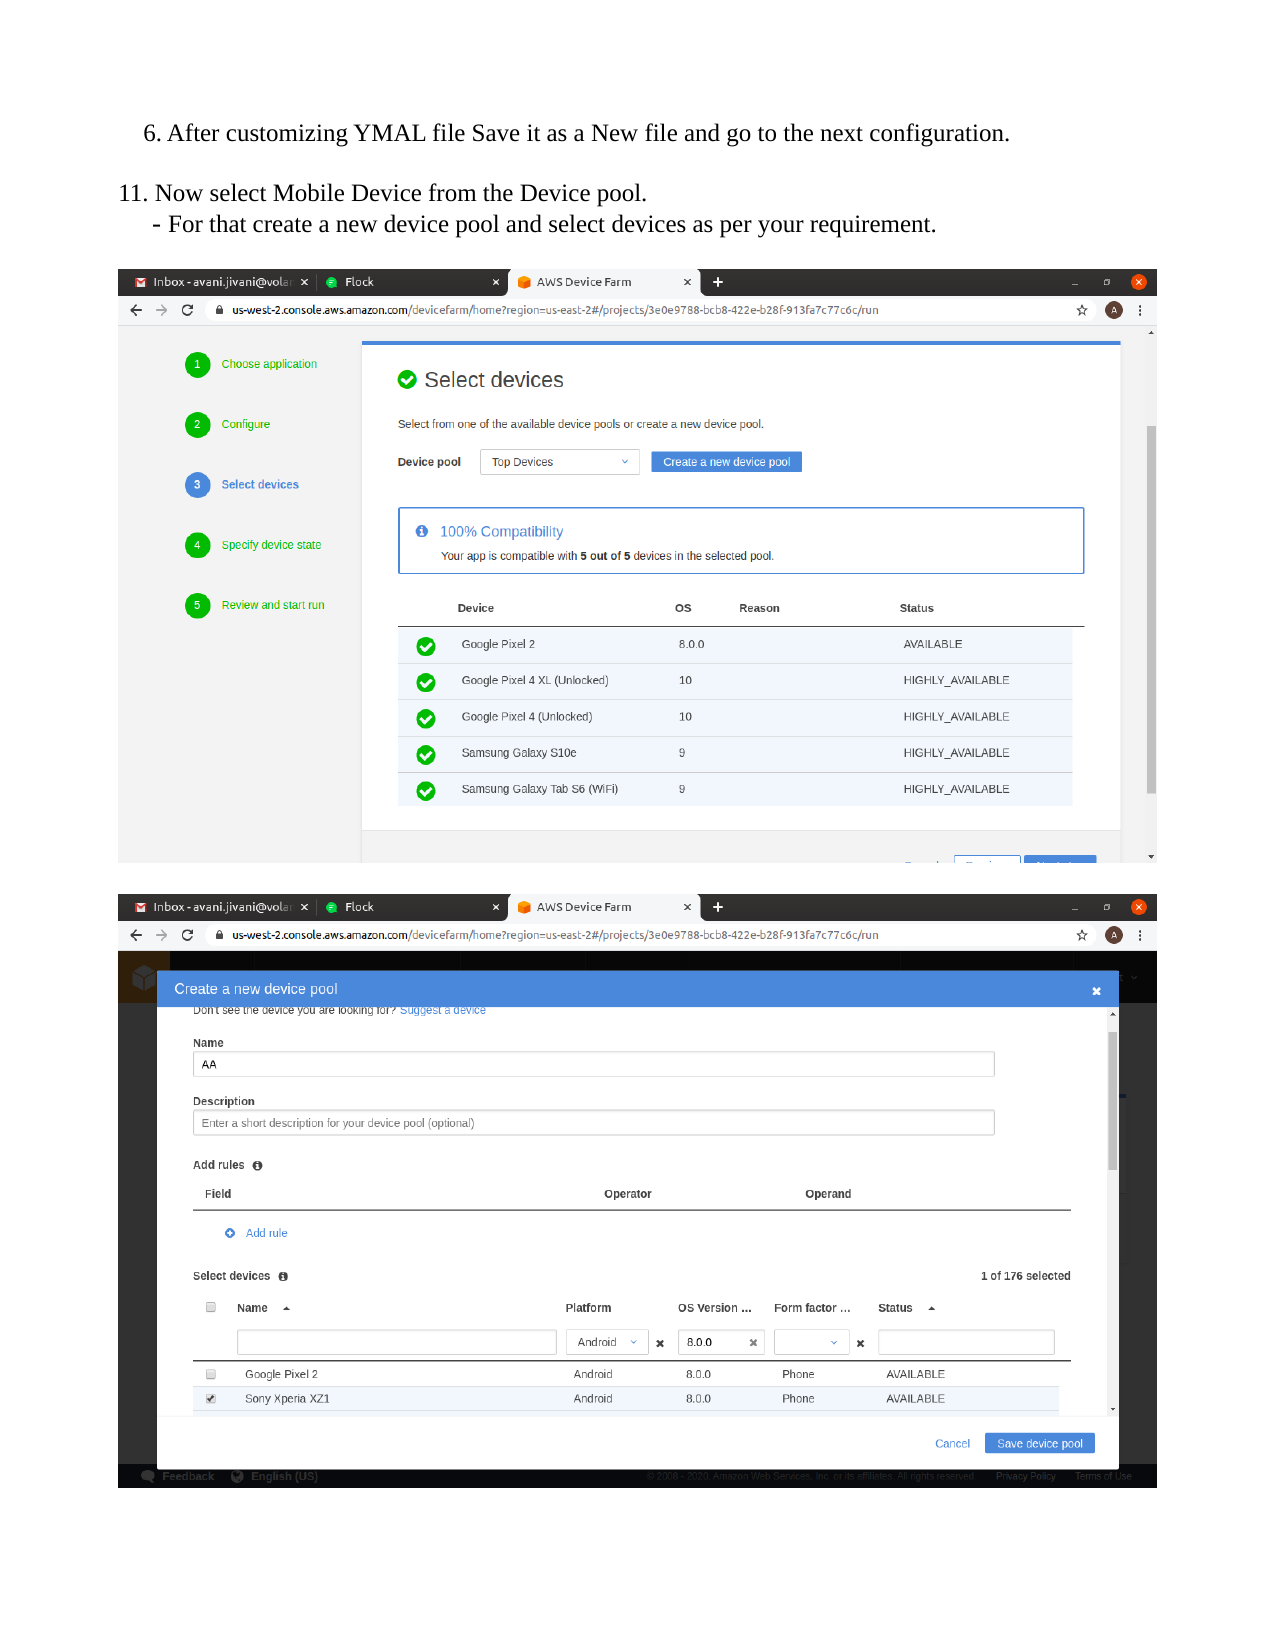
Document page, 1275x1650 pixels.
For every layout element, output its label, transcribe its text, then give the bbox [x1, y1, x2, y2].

text 11. Now select Mobile Device from the Device pool. [118, 178, 1157, 207]
picture [118, 269, 1157, 863]
picture [118, 894, 1157, 1488]
text - For that create a new device pool and select devices as per your requirement. [118, 207, 1157, 238]
text 6. After customizing YMAL file Save it as a New file and go to the next configuration. [118, 118, 1157, 147]
